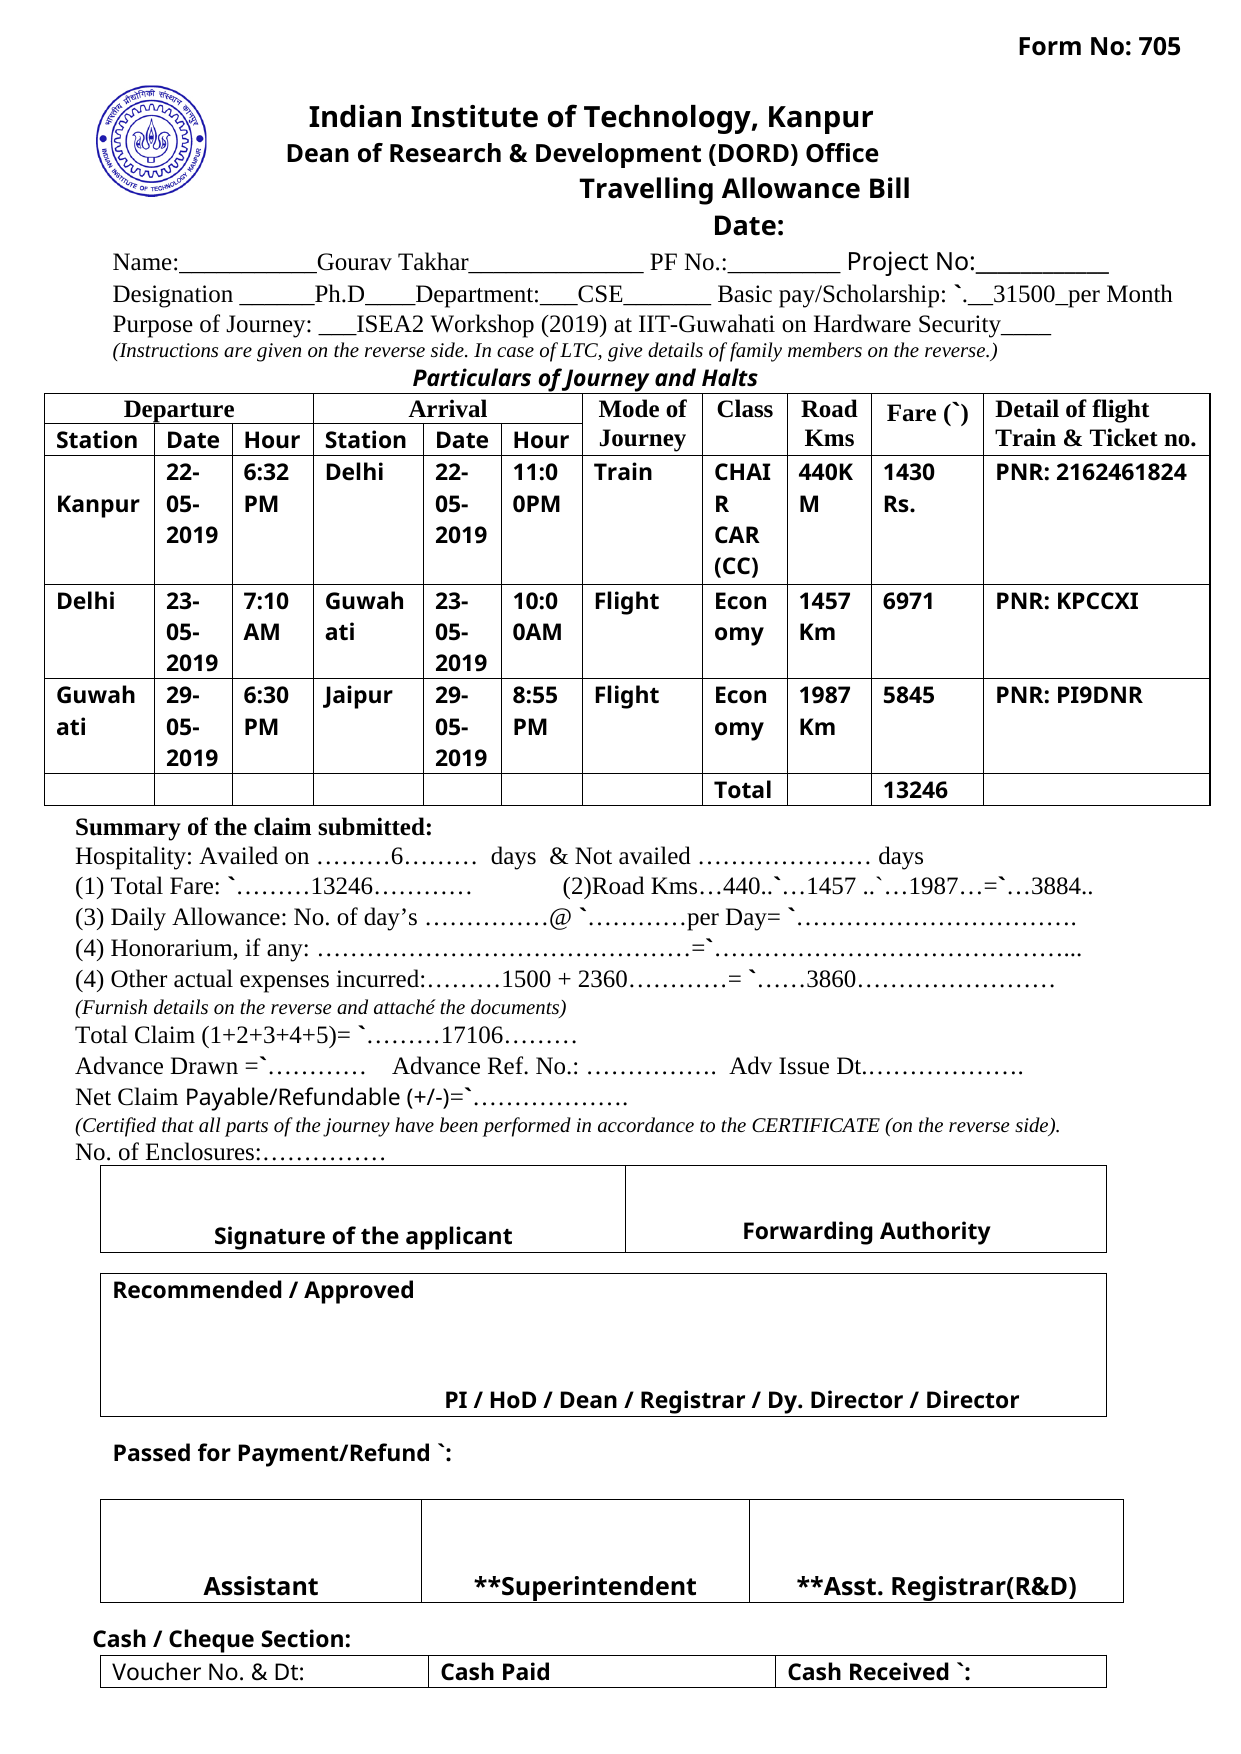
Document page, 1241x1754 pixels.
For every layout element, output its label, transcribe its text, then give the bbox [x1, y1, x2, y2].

table_cell 23-05-2019 [155, 585, 232, 678]
table_cell 7:10AM [233, 585, 313, 678]
table_cell Guwahati [314, 585, 423, 678]
picture [88, 81, 215, 202]
table_cell Date [155, 424, 232, 455]
table_header Cash Paid [429, 1656, 775, 1687]
table_cell 23-05-2019 [424, 585, 501, 678]
table_cell 29-05-2019 [155, 679, 232, 773]
table_cell 6971 [872, 585, 983, 678]
table_cell 29-05-2019 [424, 679, 501, 773]
table_cell 1987Km [788, 679, 871, 773]
table_cell 1430 Rs. [872, 456, 983, 583]
table_cell Economy [703, 679, 787, 773]
table_cell Date [424, 424, 501, 455]
text Dean of Research & Development (DORD) Office [215, 136, 1181, 170]
table_header Voucher No. & Dt: [101, 1656, 428, 1687]
table_cell Hour [233, 424, 313, 455]
table_cell 5845 [872, 679, 983, 773]
text (3) Daily Allowance: No. of day’s ……………@ `…………per Day= `……………………………. [75, 901, 1181, 932]
table_header Departure [45, 394, 313, 423]
table_cell 13246 [872, 774, 983, 805]
table_header Road Kms [788, 394, 871, 455]
text Particulars of Journey and Halts [281, 362, 1181, 393]
text (4) Other actual expenses incurred:………1500 + 2360…………= `……3860…………………… [75, 963, 1181, 995]
table_cell Guwahati [45, 679, 154, 773]
text Designation ______Ph.D____Department:___CSE_______ Basic pay/Scholarship: `.__31500_per Month [112, 278, 1181, 309]
table_cell Hour [502, 424, 582, 455]
table_cell PNR: PI9DNR [984, 679, 1209, 773]
text Hospitality: Availed on ………6……… days & Not availed ………………… days [75, 841, 1181, 870]
text (Furnish details on the reverse and attaché the documents) [75, 995, 1181, 1019]
table_cell 6:30PM [233, 679, 313, 773]
table_cell Delhi [45, 585, 154, 678]
table_cell Station [314, 424, 423, 455]
text Advance Drawn =`………… Advance Ref. No.: ……………. Adv Issue Dt.………………. [75, 1050, 1181, 1081]
table_cell [583, 774, 702, 805]
text (4) Honorarium, if any: ………………………………………=`……………………………………... [75, 932, 1181, 963]
text Name:___________Gourav Takhar______________ PF No.:_________ Project No:____________ [112, 244, 1181, 278]
table_cell [45, 774, 154, 805]
table_cell Kanpur [45, 456, 154, 583]
text (1) Total Fare: `………13246………… (2)Road Kms…440..`…1457 ..`…1987…=`…3884.. [75, 870, 1181, 901]
table_cell Flight [583, 679, 702, 773]
table_cell [502, 774, 582, 805]
table_cell 440KM [788, 456, 871, 583]
table_header Fare (`) [872, 394, 983, 455]
table_cell Jaipur [314, 679, 423, 773]
table_cell 10:00AM [502, 585, 582, 678]
text No. of Enclosures:…………… [75, 1137, 1181, 1165]
table_header Mode of Journey [583, 394, 702, 455]
text Passed for Payment/Refund `: [112, 1437, 1181, 1468]
table_cell 22-05-2019 [424, 456, 501, 583]
table_cell Economy [703, 585, 787, 678]
table_cell Station [45, 424, 154, 455]
text Travelling Allowance Bill [412, 170, 1181, 207]
table_header **Asst. Registrar(R&D) [750, 1500, 1123, 1602]
table_cell PNR: 2162461824 [984, 456, 1209, 583]
table_header Class [703, 394, 787, 455]
table_cell [233, 774, 313, 805]
table_cell Total [703, 774, 787, 805]
table_header Recommended / Approved PI / HoD / Dean / Registrar / Dy. Director / Director [101, 1274, 1106, 1416]
text Purpose of Journey: ___ISEA2 Workshop (2019) at IIT-Guwahati on Hardware Security____ [112, 309, 1181, 338]
table_cell 6:32PM [233, 456, 313, 583]
table_cell 22-05-2019 [155, 456, 232, 583]
text (Certified that all parts of the journey have been performed in accordance to the CERTIFICATE (on the reverse side). [75, 1112, 1181, 1137]
table_cell CHAIR CAR (CC) [703, 456, 787, 583]
text Net Claim Payable/Refundable (+/-)=`………………. [75, 1081, 1181, 1112]
table_cell PNR: KPCCXI [984, 585, 1209, 678]
table_cell Delhi [314, 456, 423, 583]
table_cell 11:00PM [502, 456, 582, 583]
table_cell Train [583, 456, 702, 583]
table_cell [155, 774, 232, 805]
text Indian Institute of Technology, Kanpur [215, 96, 1181, 136]
table_header **Superintendent [422, 1500, 749, 1602]
table_header Detail of flight Train & Ticket no. [984, 394, 1209, 455]
table_cell [984, 774, 1209, 805]
text (Instructions are given on the reverse side. In case of LTC, give details of family members on the reverse.) [112, 338, 1181, 362]
table_cell [314, 774, 423, 805]
table_cell 1457Km [788, 585, 871, 678]
table_header Forwarding Authority [626, 1166, 1106, 1252]
text Summary of the claim submitted: [75, 812, 1181, 841]
table_header Signature of the applicant [101, 1166, 625, 1252]
table_header Cash Received `: [776, 1656, 1106, 1687]
text Total Claim (1+2+3+4+5)= `………17106……… [75, 1019, 1181, 1050]
text Date: [112, 207, 1181, 244]
table_cell [424, 774, 501, 805]
table_header Assistant [101, 1500, 421, 1602]
table_header Arrival [314, 394, 582, 423]
table_cell [788, 774, 871, 805]
text Cash / Cheque Section: [56, 1623, 1181, 1654]
table_cell 8:55PM [502, 679, 582, 773]
table_cell Flight [583, 585, 702, 678]
